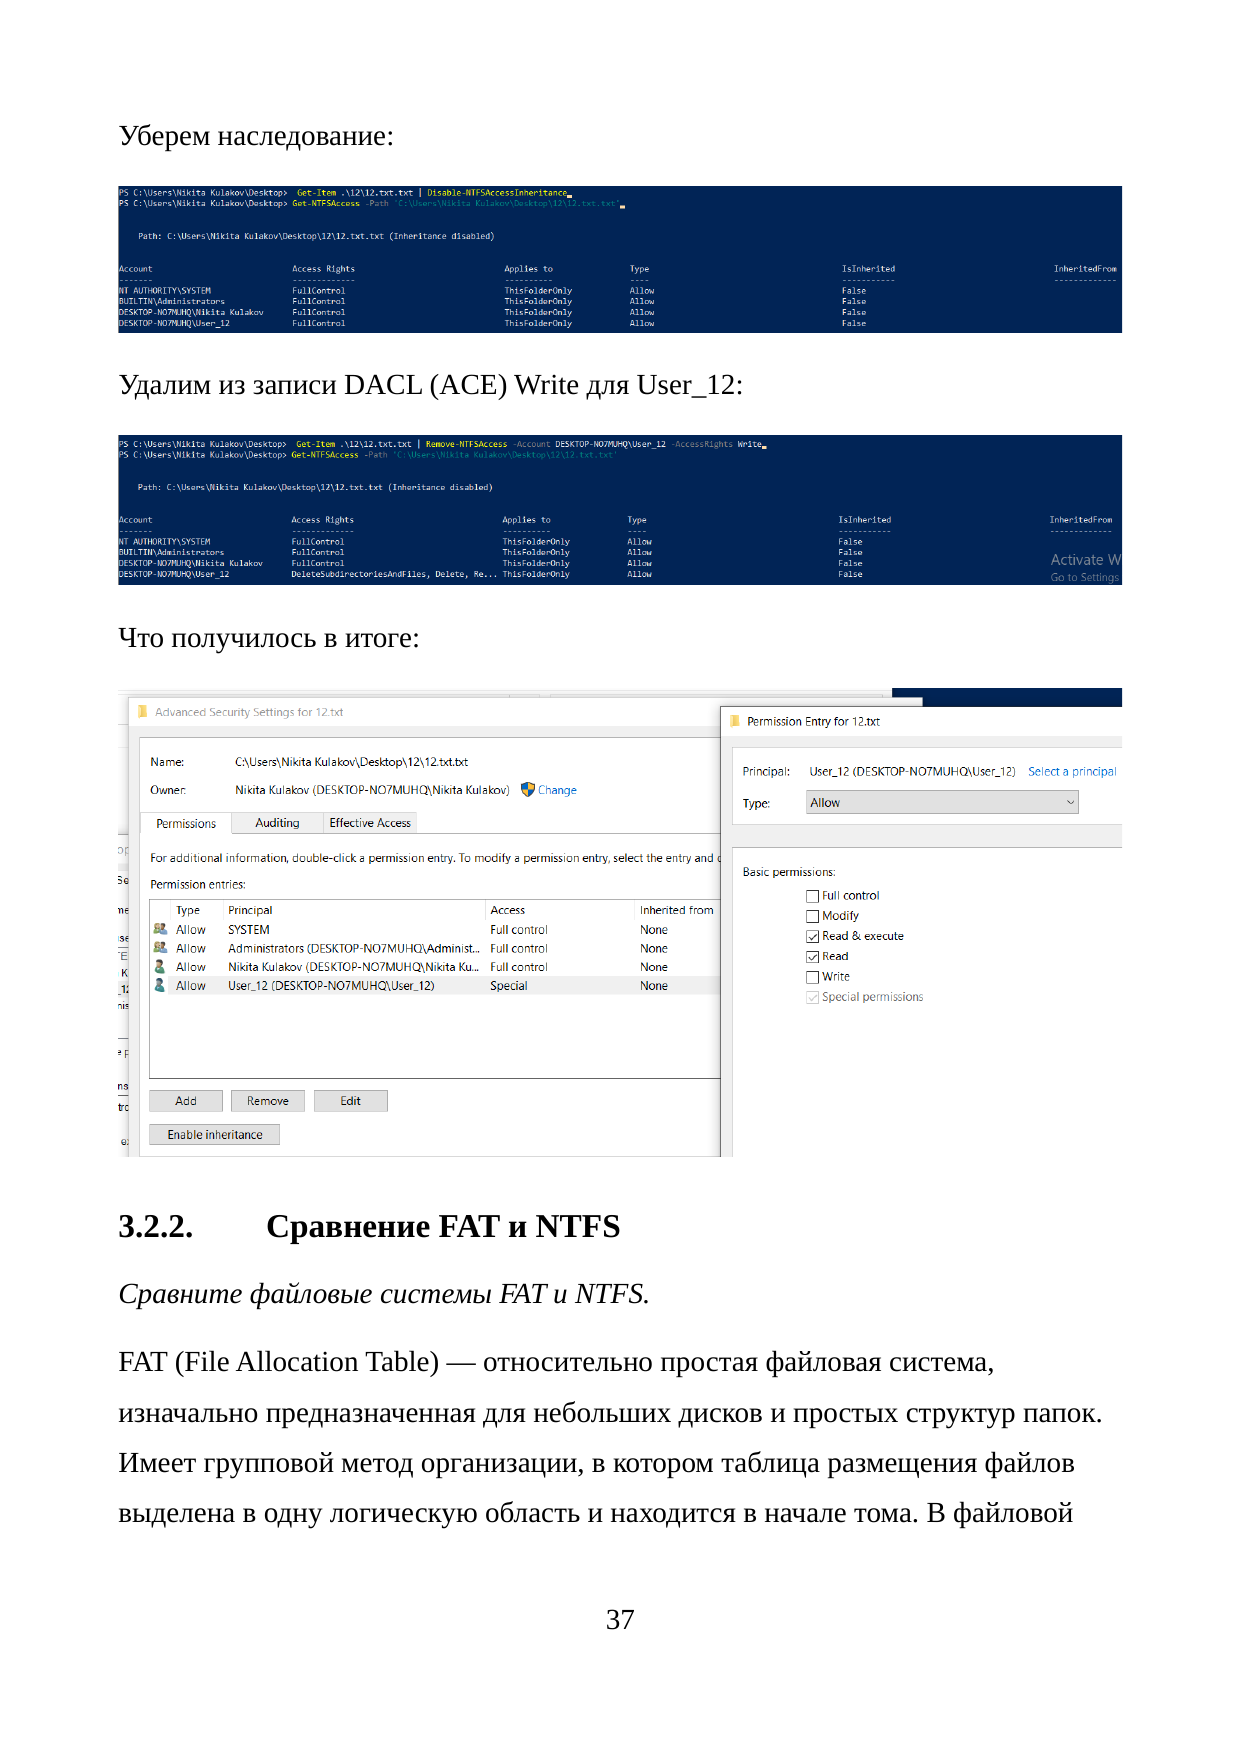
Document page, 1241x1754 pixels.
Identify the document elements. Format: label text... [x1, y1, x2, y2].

subtitle Сравнение FAT и NTFS [118, 1206, 1122, 1244]
text Что получилось в итоге: [118, 620, 1122, 653]
text Уберем наследование: [118, 118, 1122, 152]
text Удалим из записи DACL (ACE) Write для User_12: [118, 367, 1122, 401]
picture [118, 435, 1123, 585]
picture [118, 186, 1123, 333]
picture [118, 688, 1123, 1157]
text FAT (File Allocation Table) — относительно простая файловая система, изначально предназначенная для небольших дисков и простых структур папок. Имеет групповой метод организации, в котором таблица размещения файлов выделена в одну логическую область и находится в начале тома. В файловой [118, 1344, 1122, 1529]
text Сравните файловые системы FAT и NTFS. [118, 1276, 1122, 1310]
